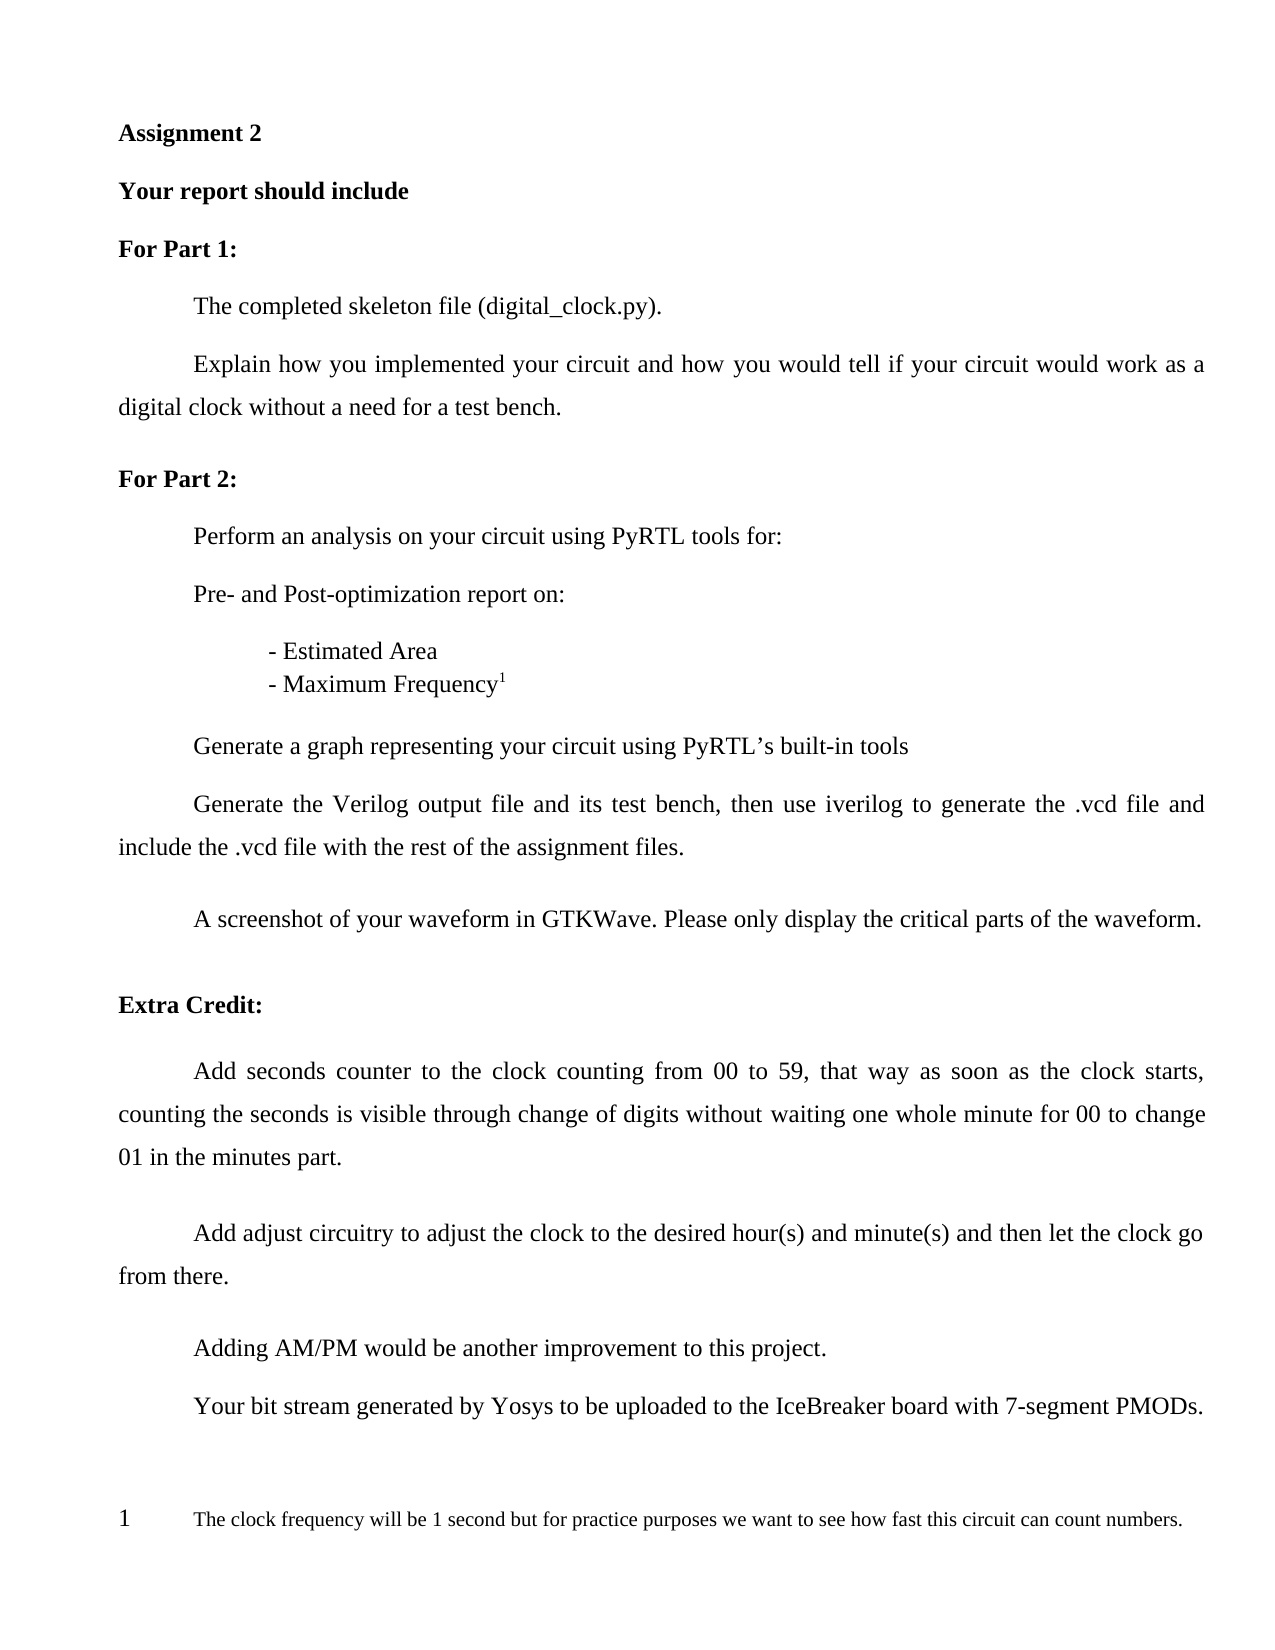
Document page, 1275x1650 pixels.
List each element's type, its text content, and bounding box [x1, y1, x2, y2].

text Add adjust circuitry to adjust the clock to the desired hour(s) and minute(s) and then let the clock go from there. [118, 1218, 1206, 1290]
text Pre- and Post-optimization report on: [118, 579, 1206, 608]
text Adding AM/PM would be another improvement to this project. [118, 1333, 1206, 1362]
text Add seconds counter to the clock counting from 00 to 59, that way as soon as the clock starts, counting the seconds is visible through change of digits without waiting one whole minute for 00 to change 01 in the minutes part. [118, 1056, 1206, 1171]
text Explain how you implemented your circuit and how you would tell if your circuit would work as a digital clock without a need for a test bench. [118, 349, 1206, 421]
text - Estimated Area [118, 636, 1206, 665]
text Your report should include [118, 176, 1206, 205]
text Perform an analysis on your circuit using PyRTL tools for: [118, 521, 1206, 550]
text Generate the Verilog output file and its test bench, then use iverilog to generate the .vcd file and include the .vcd file with the rest of the assignment files. [118, 789, 1206, 861]
text Extra Credit: [118, 990, 1206, 1019]
text Generate a graph representing your circuit using PyRTL’s built-in tools [118, 731, 1206, 760]
text The clock frequency will be 1 second but for practice purposes we want to see how fast this circuit can count numbers. [118, 1503, 1206, 1532]
text - Maximum Frequency [118, 669, 1206, 698]
text Your bit stream generated by Yosys to be uploaded to the IceBreaker board with 7-segment PMODs. [118, 1391, 1206, 1419]
text For Part 2: [118, 464, 1206, 493]
text For Part 1: [118, 234, 1206, 263]
text The completed skeleton file (digital_clock.py). [118, 291, 1206, 320]
text A screenshot of your waveform in GTKWave. Please only display the critical parts of the waveform. [118, 904, 1206, 932]
